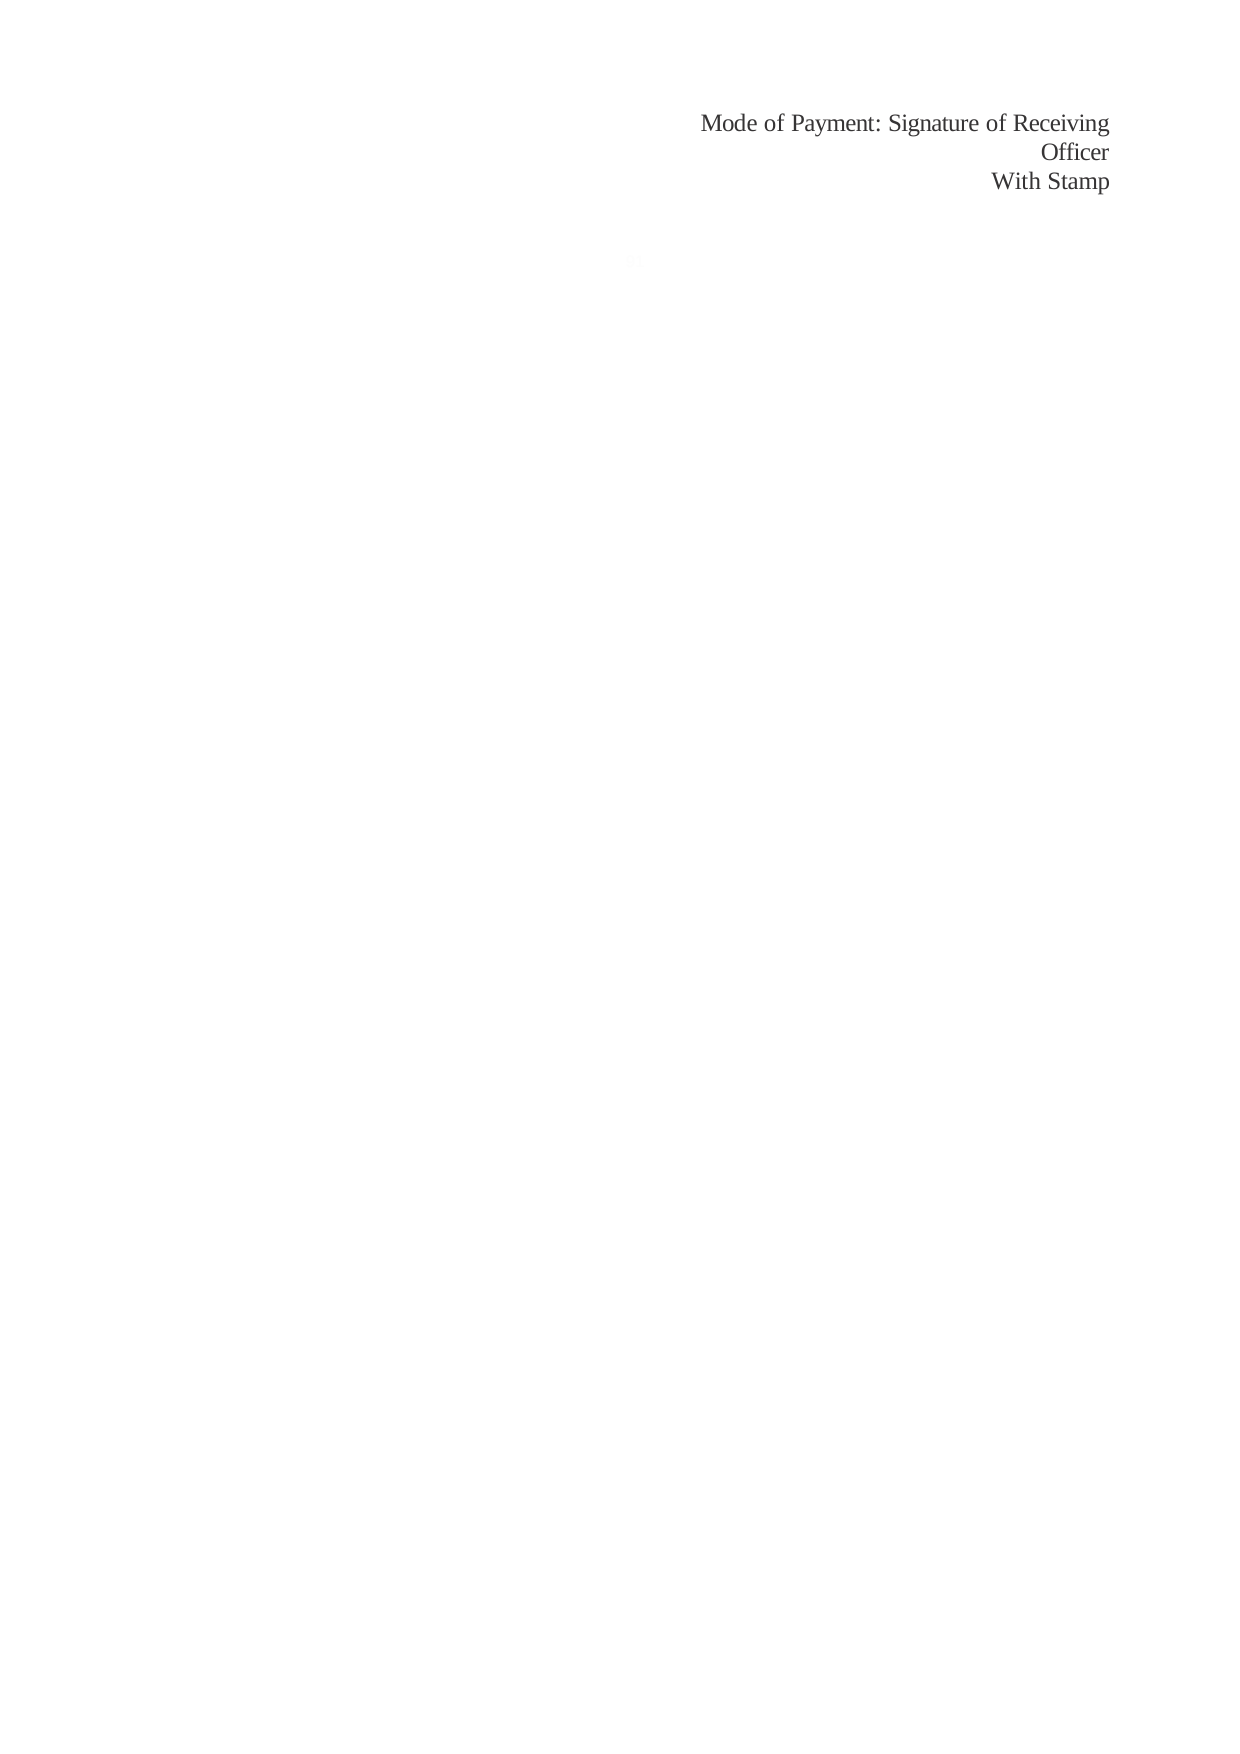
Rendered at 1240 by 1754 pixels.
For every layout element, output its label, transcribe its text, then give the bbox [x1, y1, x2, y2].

text 91 [622, 252, 648, 271]
text Mode of Payment: Signature of Receiving Officer [641, 108, 1109, 166]
text With Stamp [648, 167, 1110, 195]
